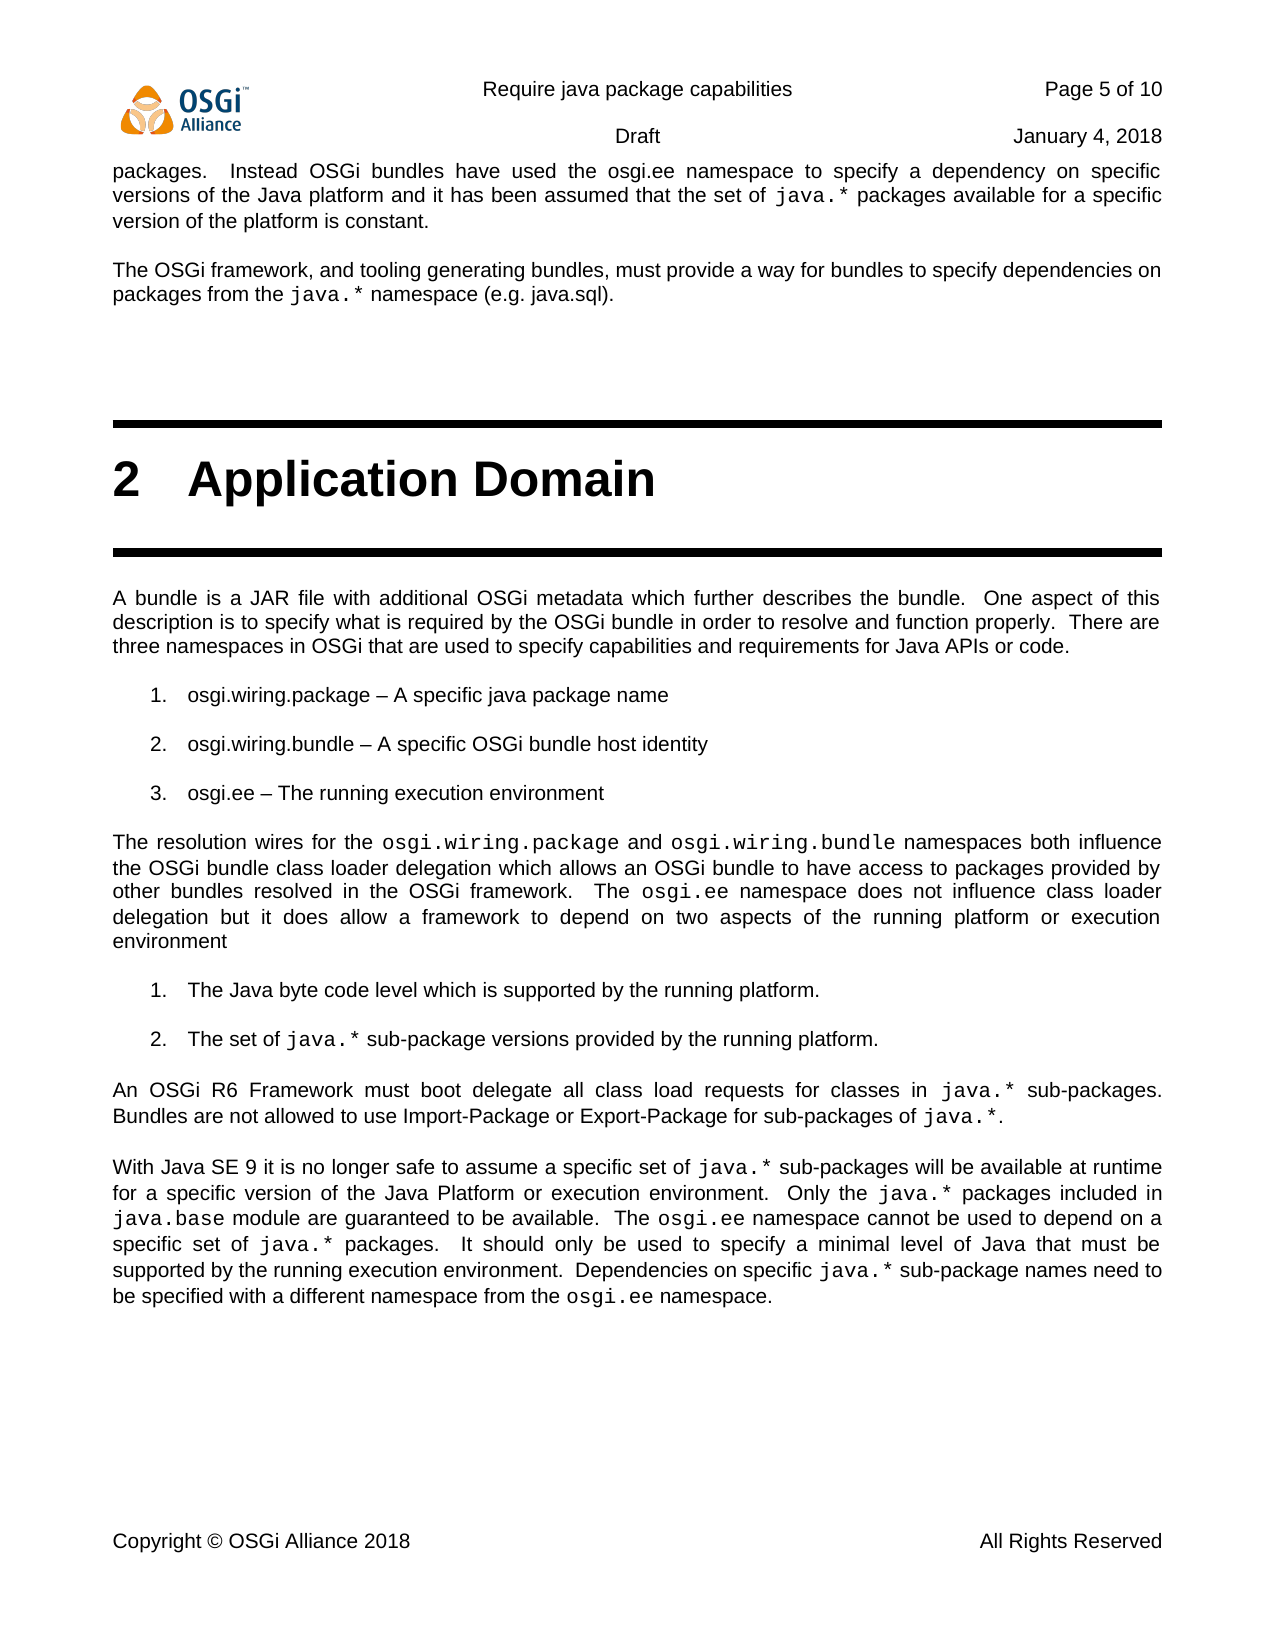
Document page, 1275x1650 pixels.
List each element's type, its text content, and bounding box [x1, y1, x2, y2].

text An OSGi R6 Framework must boot delegate all class load requests for classes in java.* sub-packages. Bundles are not allowed to use Import-Package or Export-Package for sub-packages of java.*. [112, 1078, 1162, 1129]
list osgi.wiring.bundle – A specific OSGi bundle host identity [150, 732, 1162, 756]
list osgi.ee – The running execution environment [150, 781, 1162, 804]
list The Java byte code level which is supported by the running platform. [150, 978, 1162, 1002]
list The set of java.* sub-package versions provided by the running platform. [150, 1027, 1162, 1053]
text packages. Instead OSGi bundles have used the osgi.ee namespace to specify a dependency on specific versions of the Java platform and it has been assumed that the set of java.* packages available for a specific version of the platform is constant. [112, 159, 1162, 233]
subtitle Application Domain [112, 421, 1162, 557]
text A bundle is a JAR file with additional OSGi metadata which further describes the bundle. One aspect of this description is to specify what is required by the OSGi bundle in order to resolve and function properly. There are three namespaces in OSGi that are used to specify capabilities and requirements for Java APIs or code. [112, 586, 1162, 658]
text The OSGi framework, and tooling generating bundles, must provide a way for bundles to specify dependencies on packages from the java.* namespace (e.g. java.sql). [112, 258, 1162, 307]
list osgi.wiring.package – A specific java package name [150, 683, 1162, 707]
text The resolution wires for the osgi.wiring.package and osgi.wiring.bundle namespaces both influence the OSGi bundle class loader delegation which allows an OSGi bundle to have access to packages provided by other bundles resolved in the OSGi framework. The osgi.ee namespace does not influence class loader delegation but it does allow a framework to depend on two aspects of the running platform or execution environment [112, 829, 1162, 953]
picture [113, 78, 257, 142]
text With Java SE 9 it is no longer safe to assume a specific set of java.* sub-packages will be available at runtime for a specific version of the Java Platform or execution environment. Only the java.* packages included in java.base module are guaranteed to be available. The osgi.ee namespace cannot be used to depend on a specific set of java.* packages. It should only be used to specify a minimal level of Java that must be supported by the running execution environment. Dependencies on specific java.* sub-package names need to be specified with a different namespace from the osgi.ee namespace. [112, 1154, 1162, 1309]
